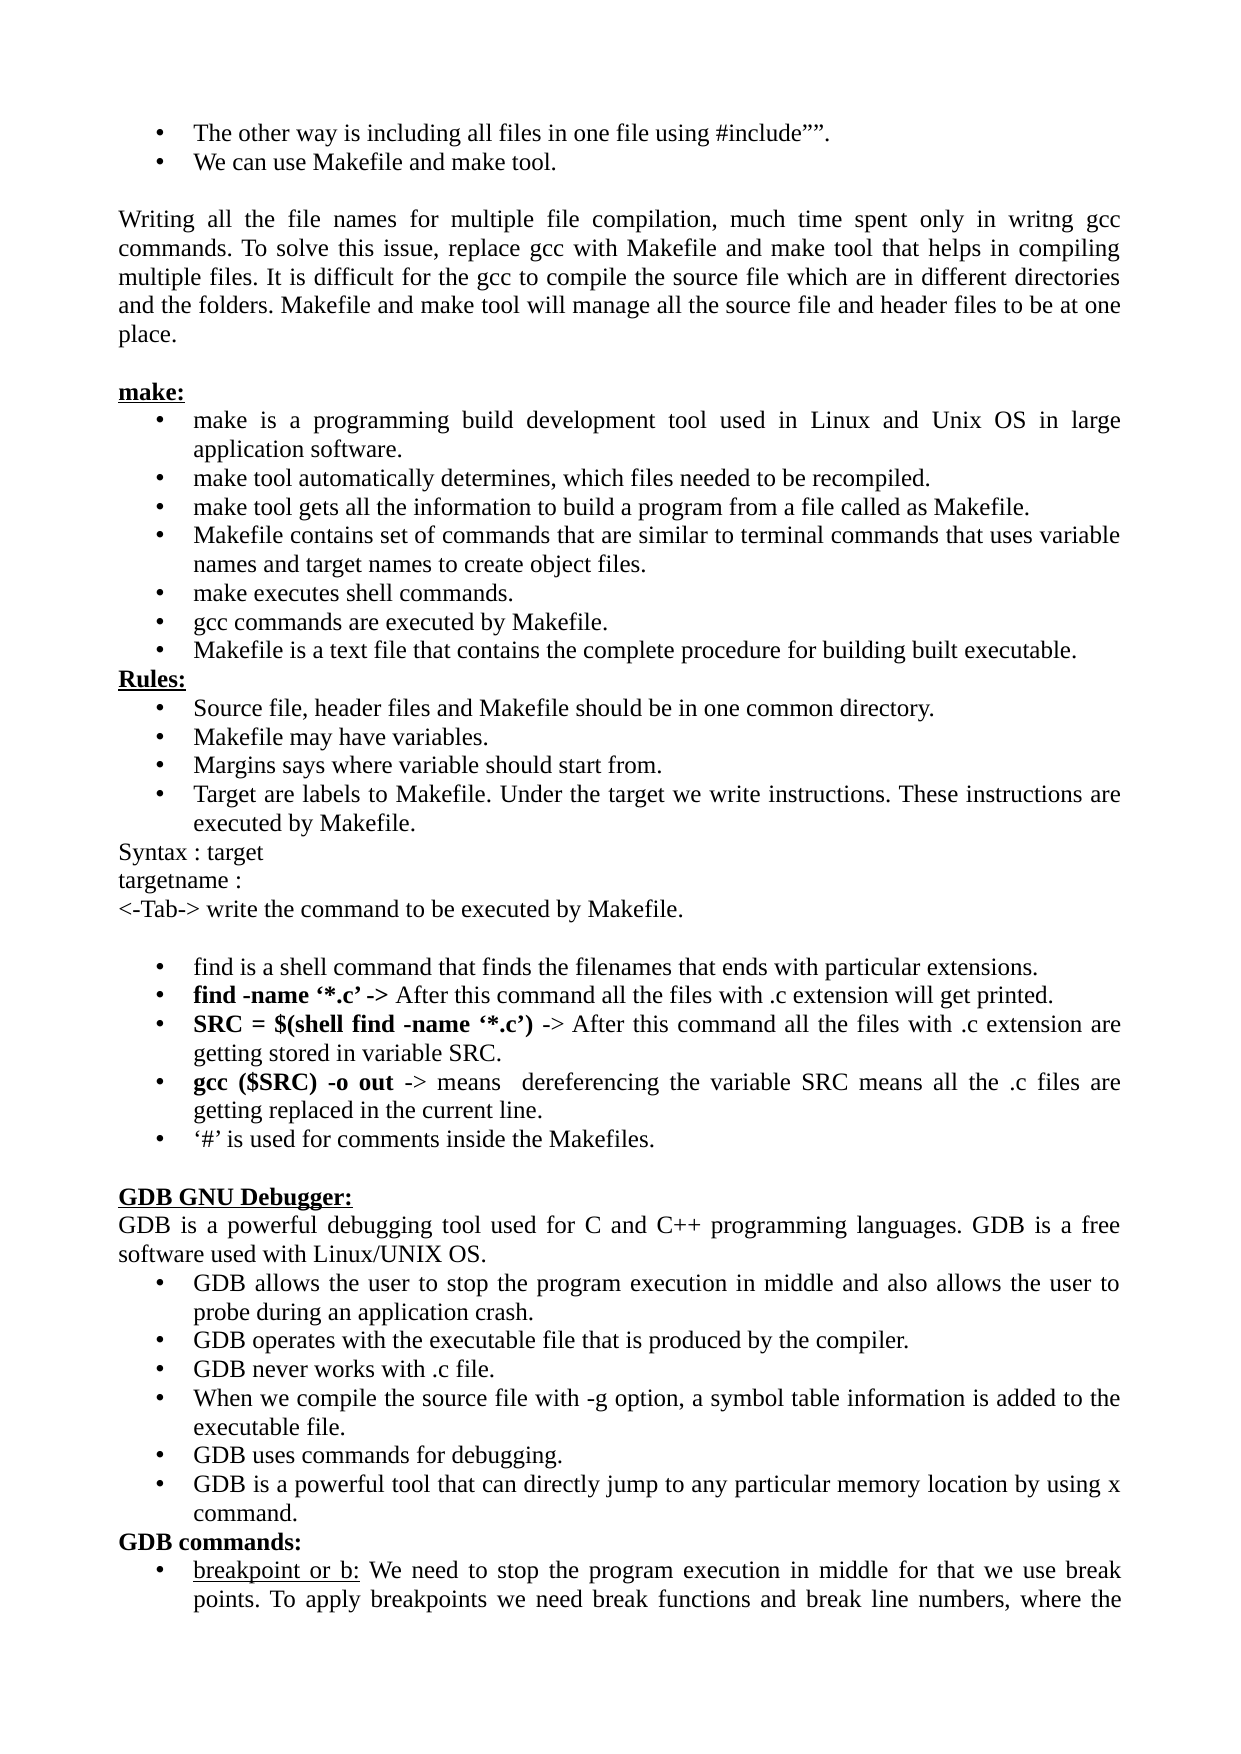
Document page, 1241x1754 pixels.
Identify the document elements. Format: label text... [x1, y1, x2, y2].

text GDB is a powerful debugging tool used for C and C++ programming languages. GDB is a free software used with Linux/UNIX OS. [118, 1211, 1122, 1268]
list Margins says where variable should start from. [156, 751, 1122, 779]
list Makefile may have variables. [156, 722, 1122, 751]
list Makefile contains set of commands that are similar to terminal commands that uses variable names and target names to create object files. [156, 521, 1122, 578]
list Makefile is a text file that contains the complete procedure for building built executable. [156, 636, 1122, 664]
list GDB operates with the executable file that is produced by the compiler. [156, 1326, 1122, 1354]
text Writing all the file names for multiple file compilation, much time spent only in writng gcc commands. To solve this issue, replace gcc with Makefile and make tool that helps in compiling multiple files. It is difficult for the gcc to compile the source file which are in different directories and the folders. Makefile and make tool will manage all the source file and header files to be at one place. [118, 204, 1122, 348]
list gcc commands are executed by Makefile. [156, 607, 1122, 636]
list GDB is a powerful tool that can directly jump to any particular memory location by using x command. [156, 1469, 1122, 1527]
text Rules: [118, 664, 1122, 693]
list find -name ‘*.c’ -> After this command all the files with .c extension will get printed. [156, 981, 1122, 1009]
list make tool gets all the information to build a program from a file called as Makefile. [156, 492, 1122, 521]
list breakpoint or b: We need to stop the program execution in middle for that we use break points. To apply breakpoints we need break functions and break line numbers, where the [156, 1556, 1122, 1613]
text <-Tab-> write the command to be executed by Makefile. [118, 894, 1122, 923]
list We can use Makefile and make tool. [156, 147, 1122, 176]
list make tool automatically determines, which files needed to be recompiled. [156, 463, 1122, 492]
list GDB allows the user to stop the program execution in middle and also allows the user to probe during an application crash. [156, 1268, 1122, 1326]
list GDB uses commands for debugging. [156, 1441, 1122, 1469]
list make executes shell commands. [156, 578, 1122, 607]
text targetname : [118, 866, 1122, 894]
text GDB GNU Debugger: [118, 1182, 1122, 1211]
list make is a programming build development tool used in Linux and Unix OS in large application software. [156, 406, 1122, 463]
list When we compile the source file with -g option, a symbol table information is added to the executable file. [156, 1383, 1122, 1441]
list Target are labels to Makefile. Under the target we write instructions. These instructions are executed by Makefile. [156, 779, 1122, 837]
list ‘#’ is used for comments inside the Makefiles. [156, 1124, 1122, 1153]
text make: [118, 377, 1122, 406]
list Source file, header files and Makefile should be in one common directory. [156, 693, 1122, 722]
list The other way is including all files in one file using #include””. [156, 118, 1122, 147]
list gcc ($SRC) -o out -> means dereferencing the variable SRC means all the .c files are getting replaced in the current line. [156, 1067, 1122, 1124]
list find is a shell command that finds the filenames that ends with particular extensions. [156, 952, 1122, 981]
text GDB commands: [118, 1527, 1122, 1556]
list SRC = $(shell find -name ‘*.c’) -> After this command all the files with .c extension are getting stored in variable SRC. [156, 1009, 1122, 1067]
text Syntax : target [118, 837, 1122, 866]
list GDB never works with .c file. [156, 1354, 1122, 1383]
